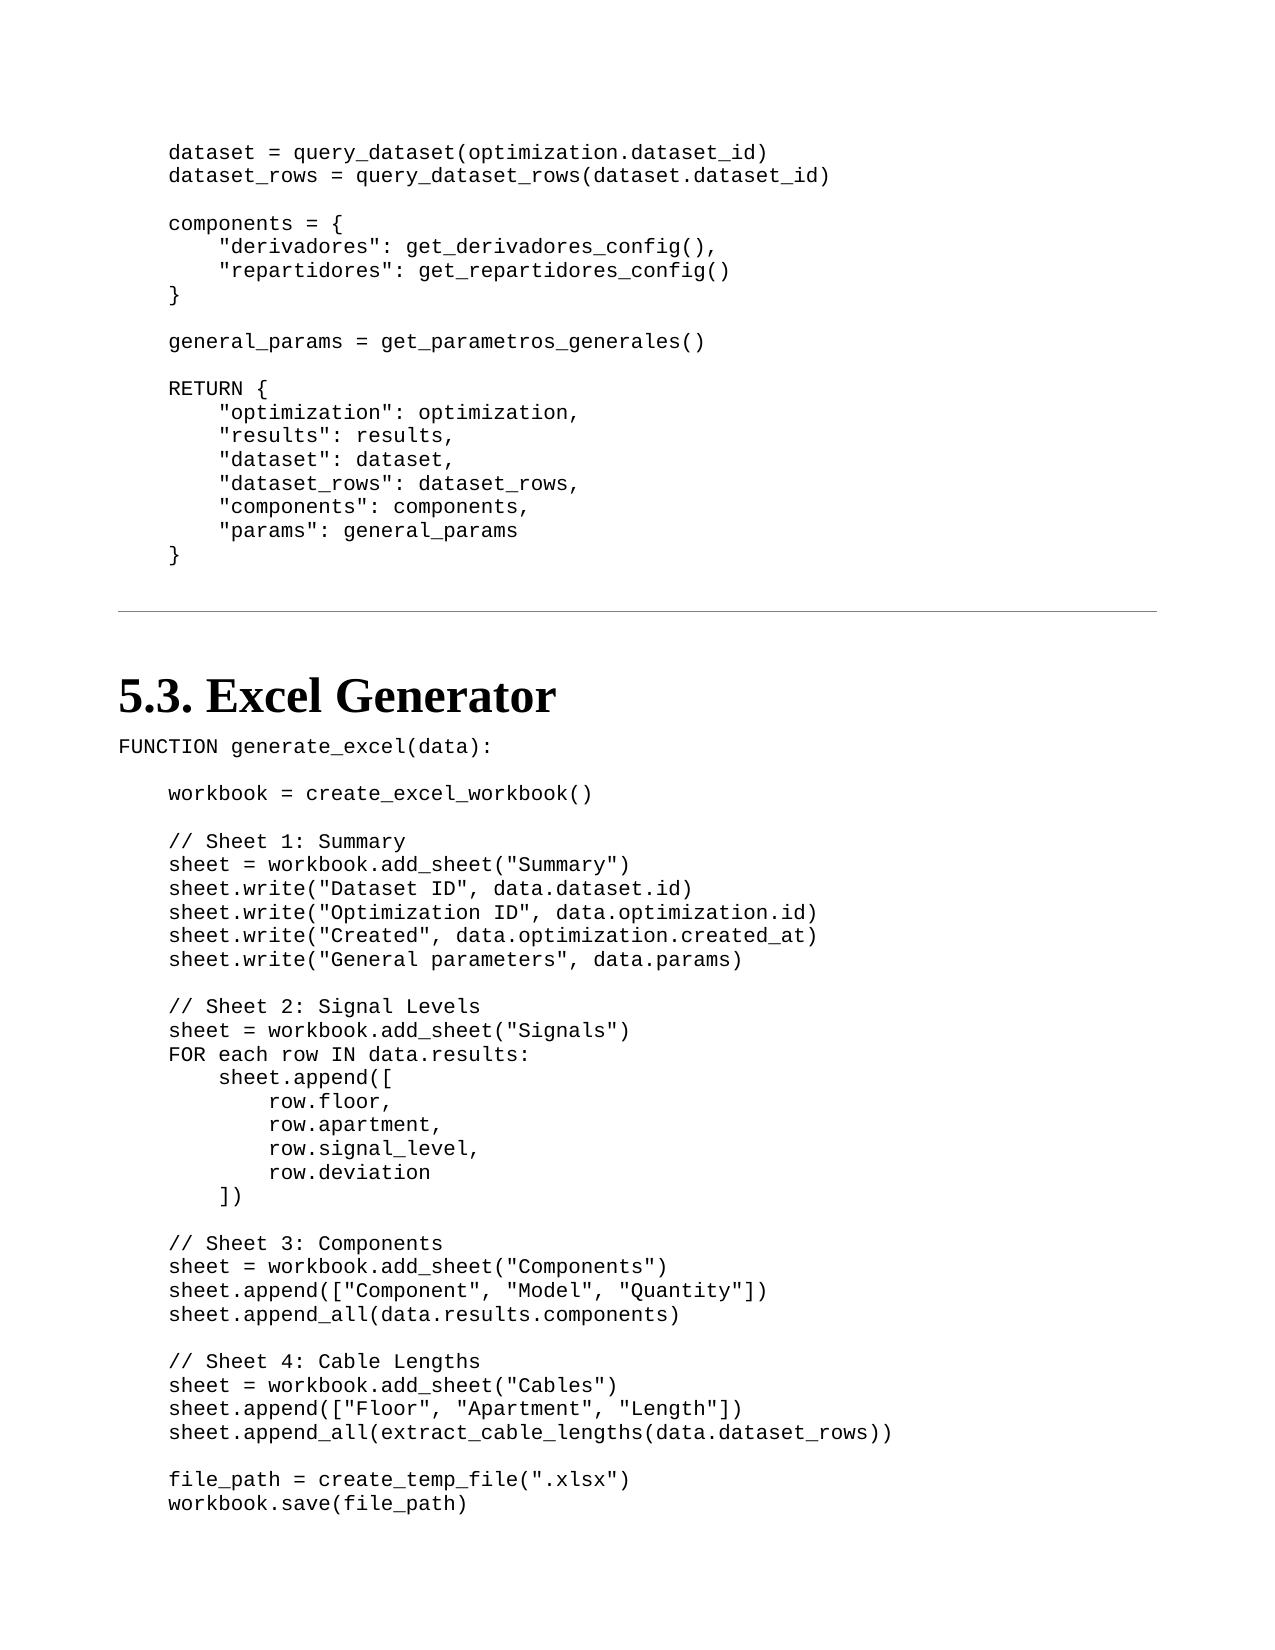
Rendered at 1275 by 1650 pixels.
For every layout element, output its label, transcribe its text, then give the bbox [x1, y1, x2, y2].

text "components": components, [118, 496, 1157, 520]
text dataset_rows = query_dataset_rows(dataset.dataset_id) [118, 165, 1157, 189]
text row.deviation [118, 1162, 1157, 1185]
text sheet.append(["Floor", "Apartment", "Length"]) [118, 1398, 1157, 1422]
text sheet = workbook.add_sheet("Cables") [118, 1374, 1157, 1398]
text dataset = query_dataset(optimization.dataset_id) [118, 142, 1157, 165]
text sheet.append([ [118, 1067, 1157, 1091]
text } [118, 284, 1157, 307]
text general_params = get_parametros_generales() [118, 331, 1157, 354]
text sheet.write("General parameters", data.params) [118, 949, 1157, 973]
text sheet.write("Dataset ID", data.dataset.id) [118, 878, 1157, 902]
text RETURN { [118, 378, 1157, 402]
text // Sheet 4: Cable Lengths [118, 1351, 1157, 1374]
text "repartidores": get_repartidores_config() [118, 260, 1157, 284]
text workbook = create_excel_workbook() [118, 783, 1157, 807]
text components = { [118, 213, 1157, 236]
text "dataset": dataset, [118, 449, 1157, 473]
text sheet = workbook.add_sheet("Signals") [118, 1020, 1157, 1043]
text "optimization": optimization, [118, 402, 1157, 426]
text row.apartment, [118, 1114, 1157, 1138]
text // Sheet 2: Signal Levels [118, 996, 1157, 1020]
text "derivadores": get_derivadores_config(), [118, 236, 1157, 260]
text sheet.write("Optimization ID", data.optimization.id) [118, 902, 1157, 925]
text ]) [118, 1185, 1157, 1209]
text file_path = create_temp_file(".xlsx") [118, 1469, 1157, 1493]
text sheet.write("Created", data.optimization.created_at) [118, 925, 1157, 949]
text "dataset_rows": dataset_rows, [118, 473, 1157, 496]
text "results": results, [118, 426, 1157, 449]
text workbook.save(file_path) [118, 1493, 1157, 1516]
text // Sheet 3: Components [118, 1233, 1157, 1256]
text sheet = workbook.add_sheet("Components") [118, 1256, 1157, 1280]
text row.signal_level, [118, 1138, 1157, 1162]
text sheet.append_all(data.results.components) [118, 1304, 1157, 1327]
text sheet.append(["Component", "Model", "Quantity"]) [118, 1280, 1157, 1304]
text row.floor, [118, 1091, 1157, 1114]
text sheet = workbook.add_sheet("Summary") [118, 854, 1157, 878]
subtitle 5.3. Excel Generator [118, 666, 1157, 724]
text // Sheet 1: Summary [118, 831, 1157, 854]
text sheet.append_all(extract_cable_lengths(data.dataset_rows)) [118, 1422, 1157, 1446]
text "params": general_params [118, 520, 1157, 544]
text } [118, 544, 1157, 567]
text FUNCTION generate_excel(data): [118, 736, 1157, 760]
text FOR each row IN data.results: [118, 1043, 1157, 1067]
